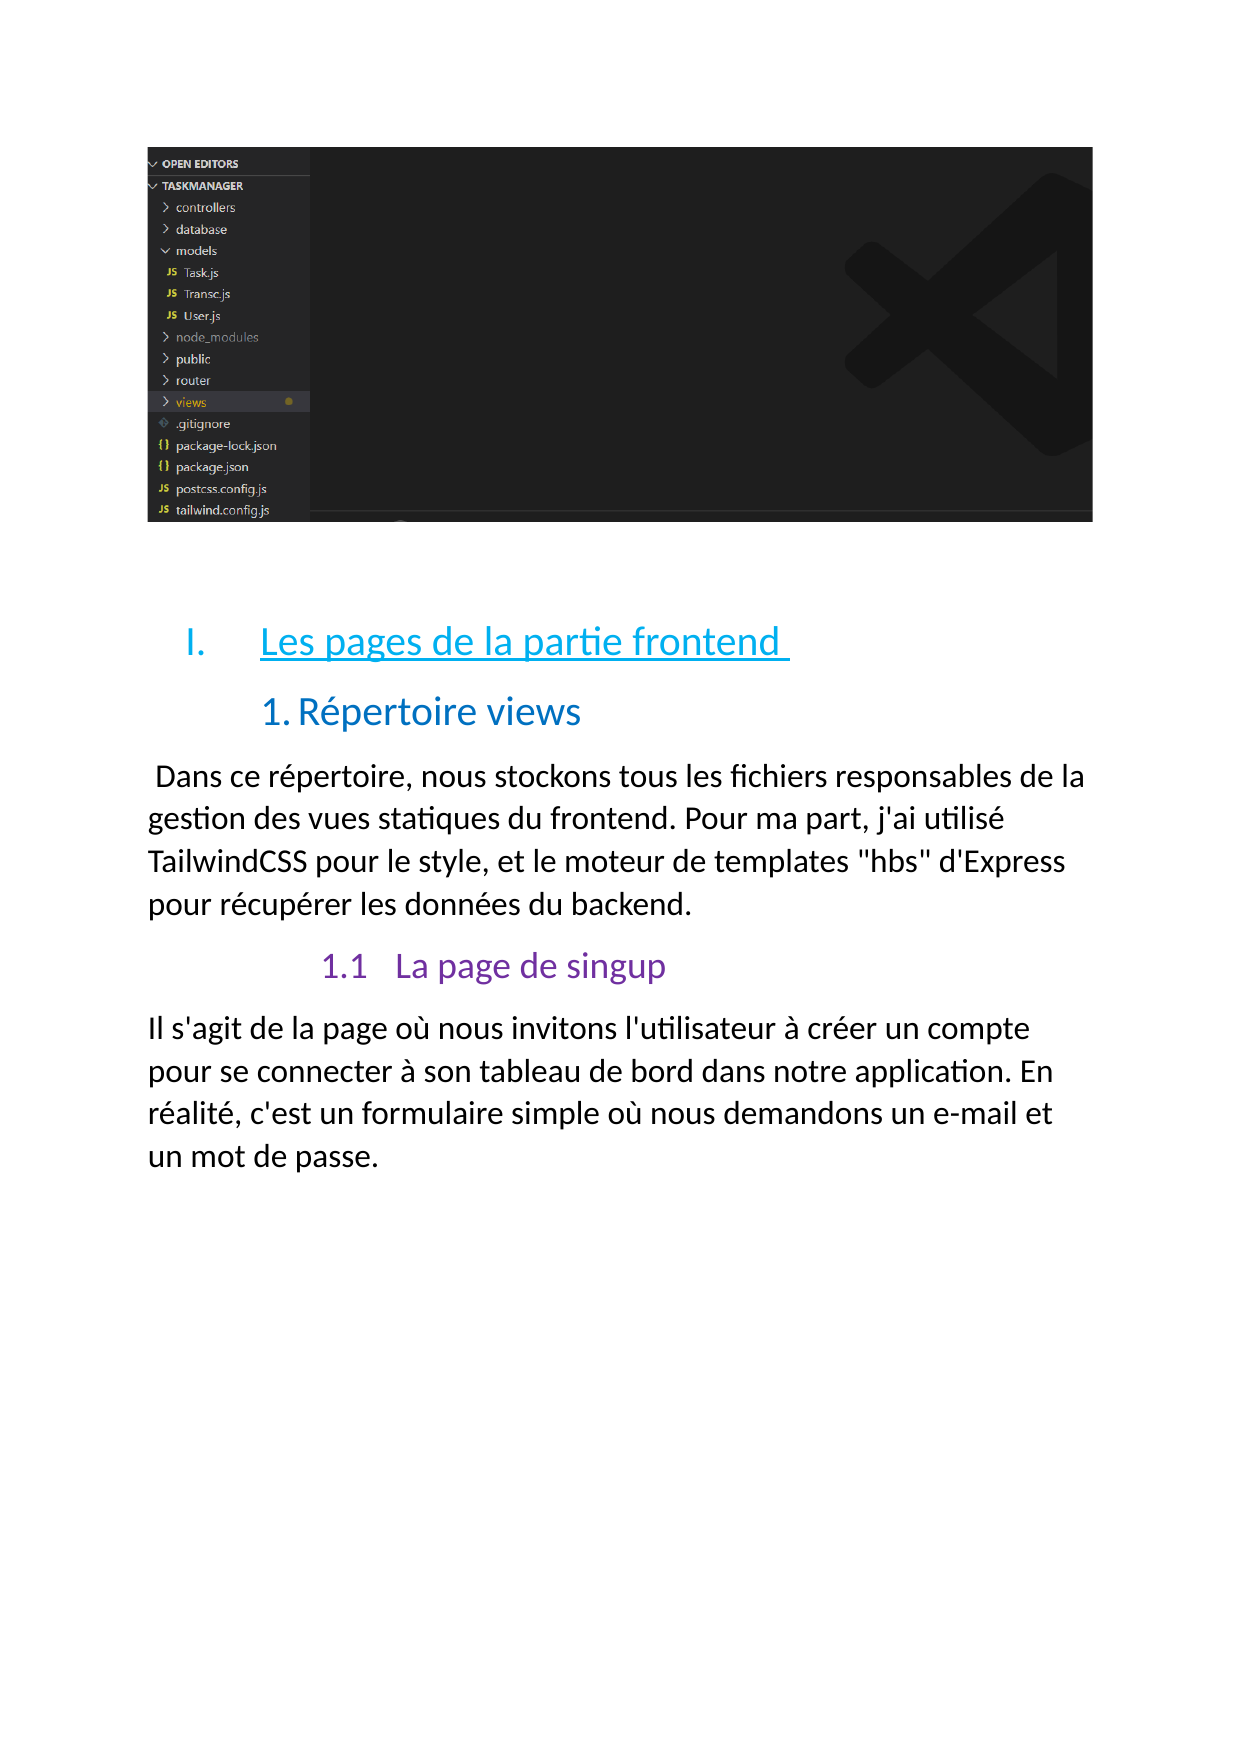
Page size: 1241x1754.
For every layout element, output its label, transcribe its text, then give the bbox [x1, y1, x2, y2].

list Répertoire views [260, 685, 1093, 736]
text Dans ce répertoire, nous stockons tous les fichiers responsables de la gestion des vues statiques du frontend. Pour ma part, j'ai utilisé TailwindCSS pour le style, et le moteur de templates "hbs" d'Express pour récupérer les données du backend. [148, 755, 1093, 923]
list Les pages de la partie frontend [185, 615, 1093, 666]
list La page de singup [320, 942, 1093, 988]
text Il s'agit de la page où nous invitons l'utilisateur à créer un compte pour se connecter à son tableau de bord dans notre application. En réalité, c'est un formulaire simple où nous demandons un e-mail et un mot de passe. [148, 1007, 1093, 1176]
